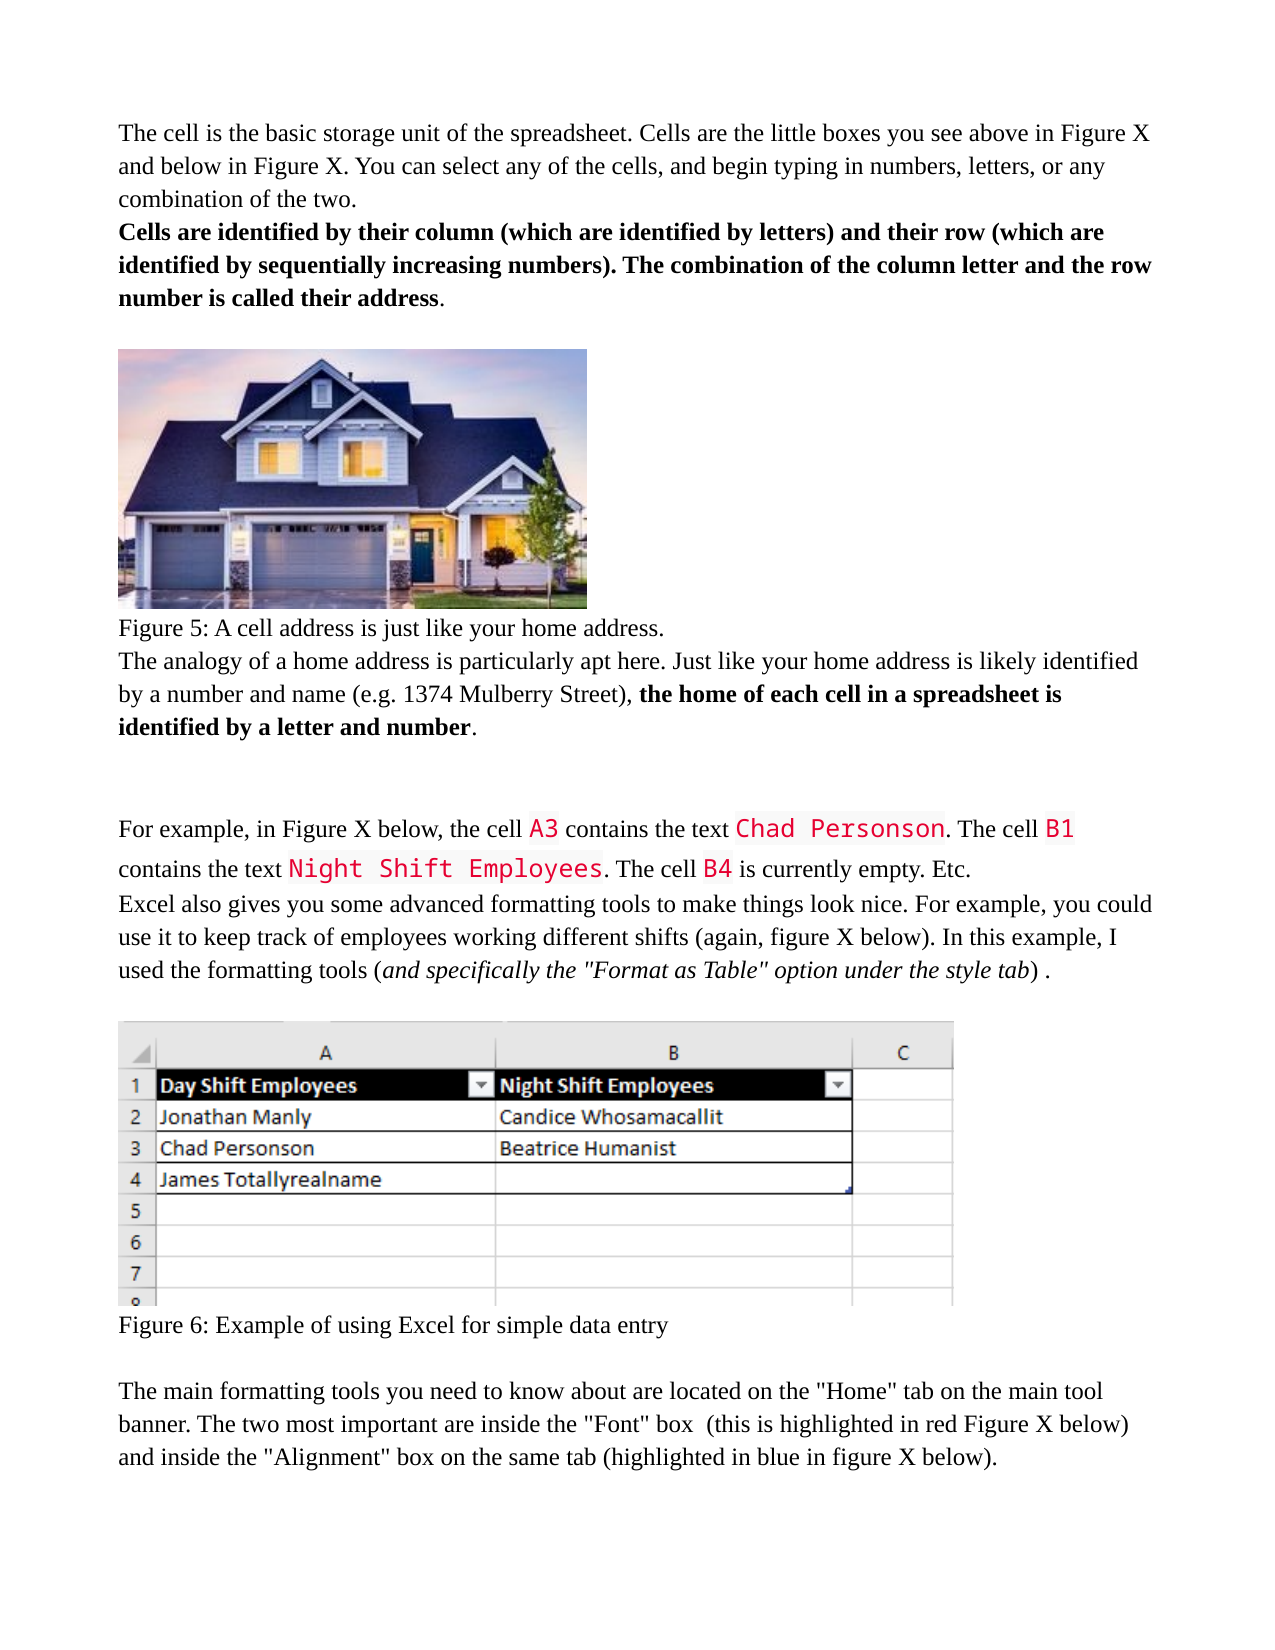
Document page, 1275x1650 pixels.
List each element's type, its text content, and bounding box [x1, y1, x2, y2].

text Figure 6: Example of using Excel for simple data entry [118, 1310, 1157, 1339]
text The cell is the basic storage unit of the spreadsheet. Cells are the little boxes you see above in Figure X and below in Figure X. You can select any of the cells, and begin typing in numbers, letters, or any combination of the two. [118, 118, 1157, 213]
picture [118, 1021, 954, 1306]
text Figure 5: A cell address is just like your home address. [118, 613, 1157, 642]
text Excel also gives you some advanced formatting tools to make things look nice. For example, you could use it to keep track of employees working different shifts (again, figure X below). In this example, I used the formatting tools (and specifically the "Format as Table" option under the style tab) . [118, 889, 1157, 984]
text The main formatting tools you need to know about are located on the "Home" tab on the main tool banner. The two most important are inside the "Font" box (this is highlighted in red Figure X below) and inside the "Alignment" box on the same tab (highlighted in blue in figure X below). [118, 1376, 1157, 1471]
text The analogy of a home address is particularly apt here. Just like your home address is likely identified by a number and name (e.g. 1374 Mulberry Street), the home of each cell in a spreadsheet is identified by a letter and number. [118, 646, 1157, 741]
text For example, in Figure X below, the cell A3 contains the text Chad Personson. The cell B1 contains the text Night Shift Employees. The cell B4 is currently empty. Etc. [118, 811, 1157, 884]
text Cells are identified by their column (which are identified by letters) and their row (which are identified by sequentially increasing numbers). The combination of the column letter and the row number is called their address. [118, 217, 1157, 312]
picture [118, 349, 587, 609]
